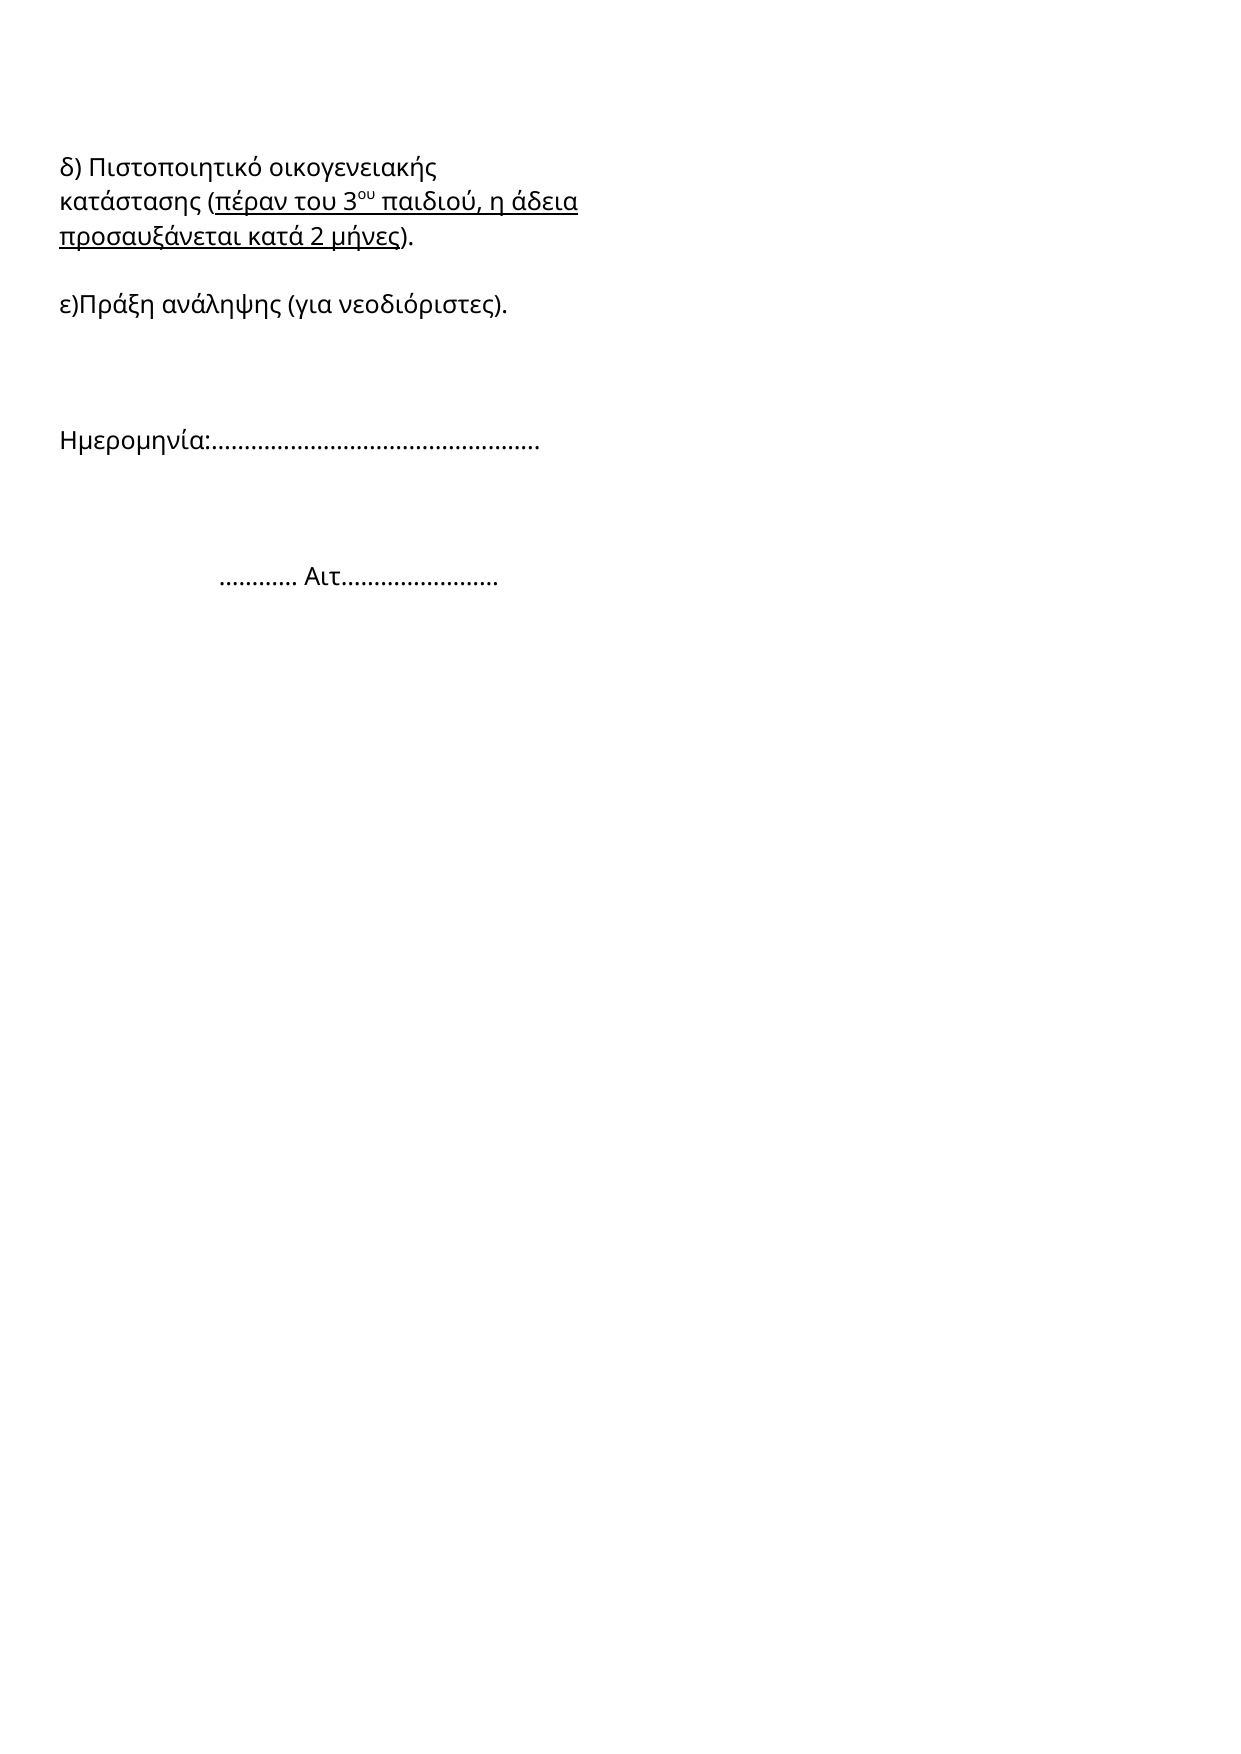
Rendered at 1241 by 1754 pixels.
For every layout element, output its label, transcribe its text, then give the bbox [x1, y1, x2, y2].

text δ) Πιστοποιητικό οικογενειακής κατάστασης (πέραν του 3ου παιδιού, η άδεια προσαυξάνεται κατά 2 μήνες). [59, 150, 583, 252]
text Ημερομηνία:………………………………………….. [59, 422, 583, 457]
text ………… Αιτ…………………… [59, 559, 583, 593]
text ε)Πράξη ανάληψης (για νεοδιόριστες). [59, 286, 583, 320]
